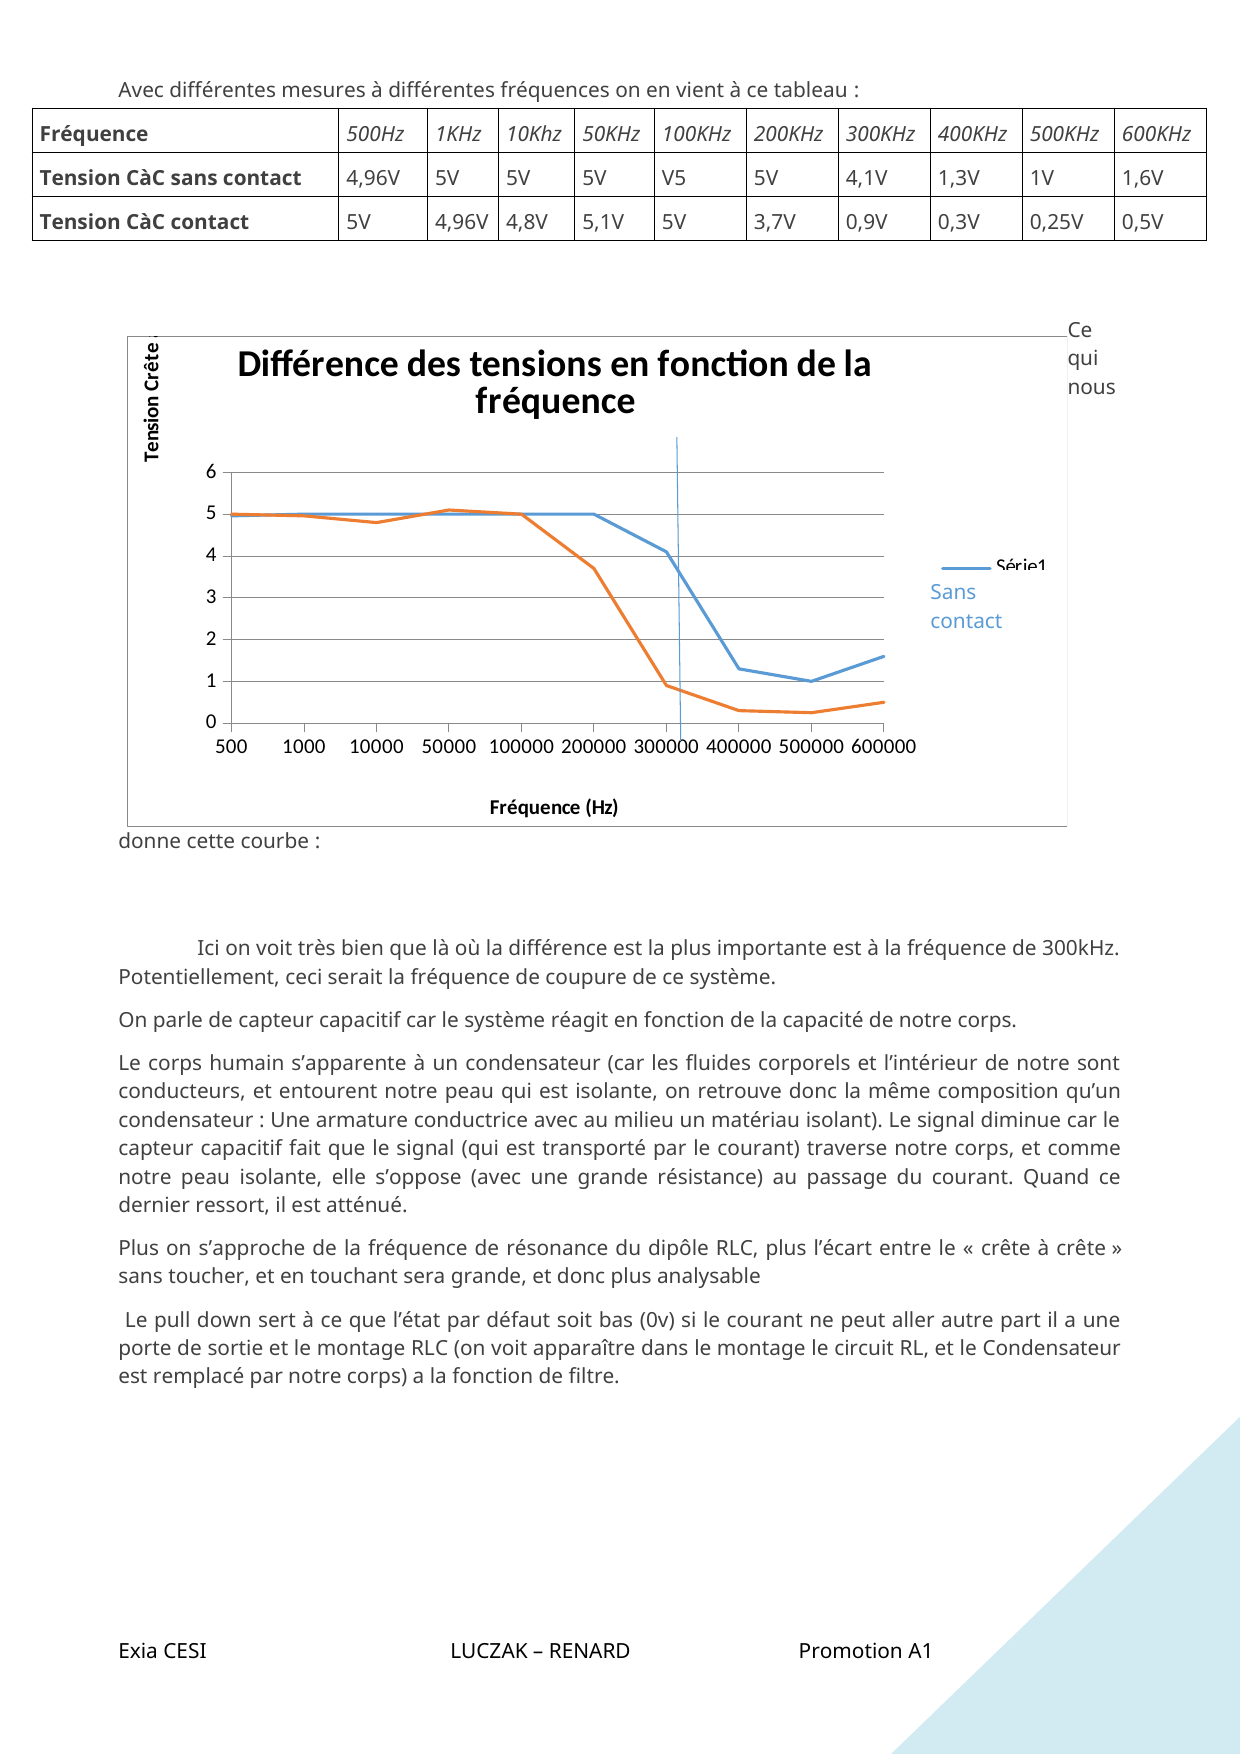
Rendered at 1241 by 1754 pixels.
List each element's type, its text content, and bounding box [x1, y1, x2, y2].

table_cell Tension CàC sans contact [33, 153, 338, 196]
table_cell 5V [339, 197, 427, 240]
table_cell 0,3V [931, 197, 1022, 240]
text Plus on s’approche de la fréquence de résonance du dipôle RLC, plus l’écart entre le « crête à crête » sans toucher, et en touchant sera grande, et donc plus analysable [118, 1233, 1122, 1290]
table_cell Tension CàC contact [33, 197, 338, 240]
table_header 500Hz [339, 109, 427, 152]
table_cell 5,1V [575, 197, 654, 240]
table_header 600KHz [1115, 109, 1206, 152]
table_header Fréquence [33, 109, 338, 152]
text Avec différentes mesures à différentes fréquences on en vient à ce tableau : [118, 75, 1122, 103]
table_header 200KHz [747, 109, 838, 152]
table_cell 3,7V [747, 197, 838, 240]
table_cell 4,96V [428, 197, 498, 240]
text Le corps humain s’apparente à un condensateur (car les fluides corporels et l’intérieur de notre sont conducteurs, et entourent notre peau qui est isolante, on retrouve donc la même composition qu’un condensateur : Une armature conductrice avec au milieu un matériau isolant). Le signal diminue car le capteur capacitif fait que le signal (qui est transporté par le courant) traverse notre corps, et comme notre peau isolante, elle s’oppose (avec une grande résistance) au passage du courant. Quand ce dernier ressort, il est atténué. [118, 1048, 1122, 1219]
text Sans contact [930, 577, 1050, 634]
table_header 400KHz [931, 109, 1022, 152]
table_cell 4,1V [839, 153, 930, 196]
table_header 500KHz [1023, 109, 1114, 152]
table_cell 5V [428, 153, 498, 196]
text Ce qui nous donne cette courbe : [118, 315, 1122, 855]
table_cell 0,9V [839, 197, 930, 240]
table_header 300KHz [839, 109, 930, 152]
table_cell 5V [655, 197, 746, 240]
table_header 10Khz [499, 109, 574, 152]
table_header 100KHz [655, 109, 746, 152]
table_cell 5V [499, 153, 574, 196]
table_cell 1,3V [931, 153, 1022, 196]
text Ici on voit très bien que là où la différence est la plus importante est à la fréquence de 300kHz. Potentiellement, ceci serait la fréquence de coupure de ce système. [118, 933, 1122, 990]
table_cell 4,8V [499, 197, 574, 240]
table_cell 1V [1023, 153, 1114, 196]
table_cell 1,6V [1115, 153, 1206, 196]
table_cell 0,25V [1023, 197, 1114, 240]
table_header 1KHz [428, 109, 498, 152]
table_cell 5V [747, 153, 838, 196]
table_cell 4,96V [339, 153, 427, 196]
table_cell 0,5V [1115, 197, 1206, 240]
text Le pull down sert à ce que l’état par défaut soit bas (0v) si le courant ne peut aller autre part il a une porte de sortie et le montage RLC (on voit apparaître dans le montage le circuit RL, et le Condensateur est remplacé par notre corps) a la fonction de filtre. [118, 1305, 1122, 1390]
text On parle de capteur capacitif car le système réagit en fonction de la capacité de notre corps. [118, 1005, 1122, 1033]
table_cell V5 [655, 153, 746, 196]
table_cell 5V [575, 153, 654, 196]
table_header 50KHz [575, 109, 654, 152]
